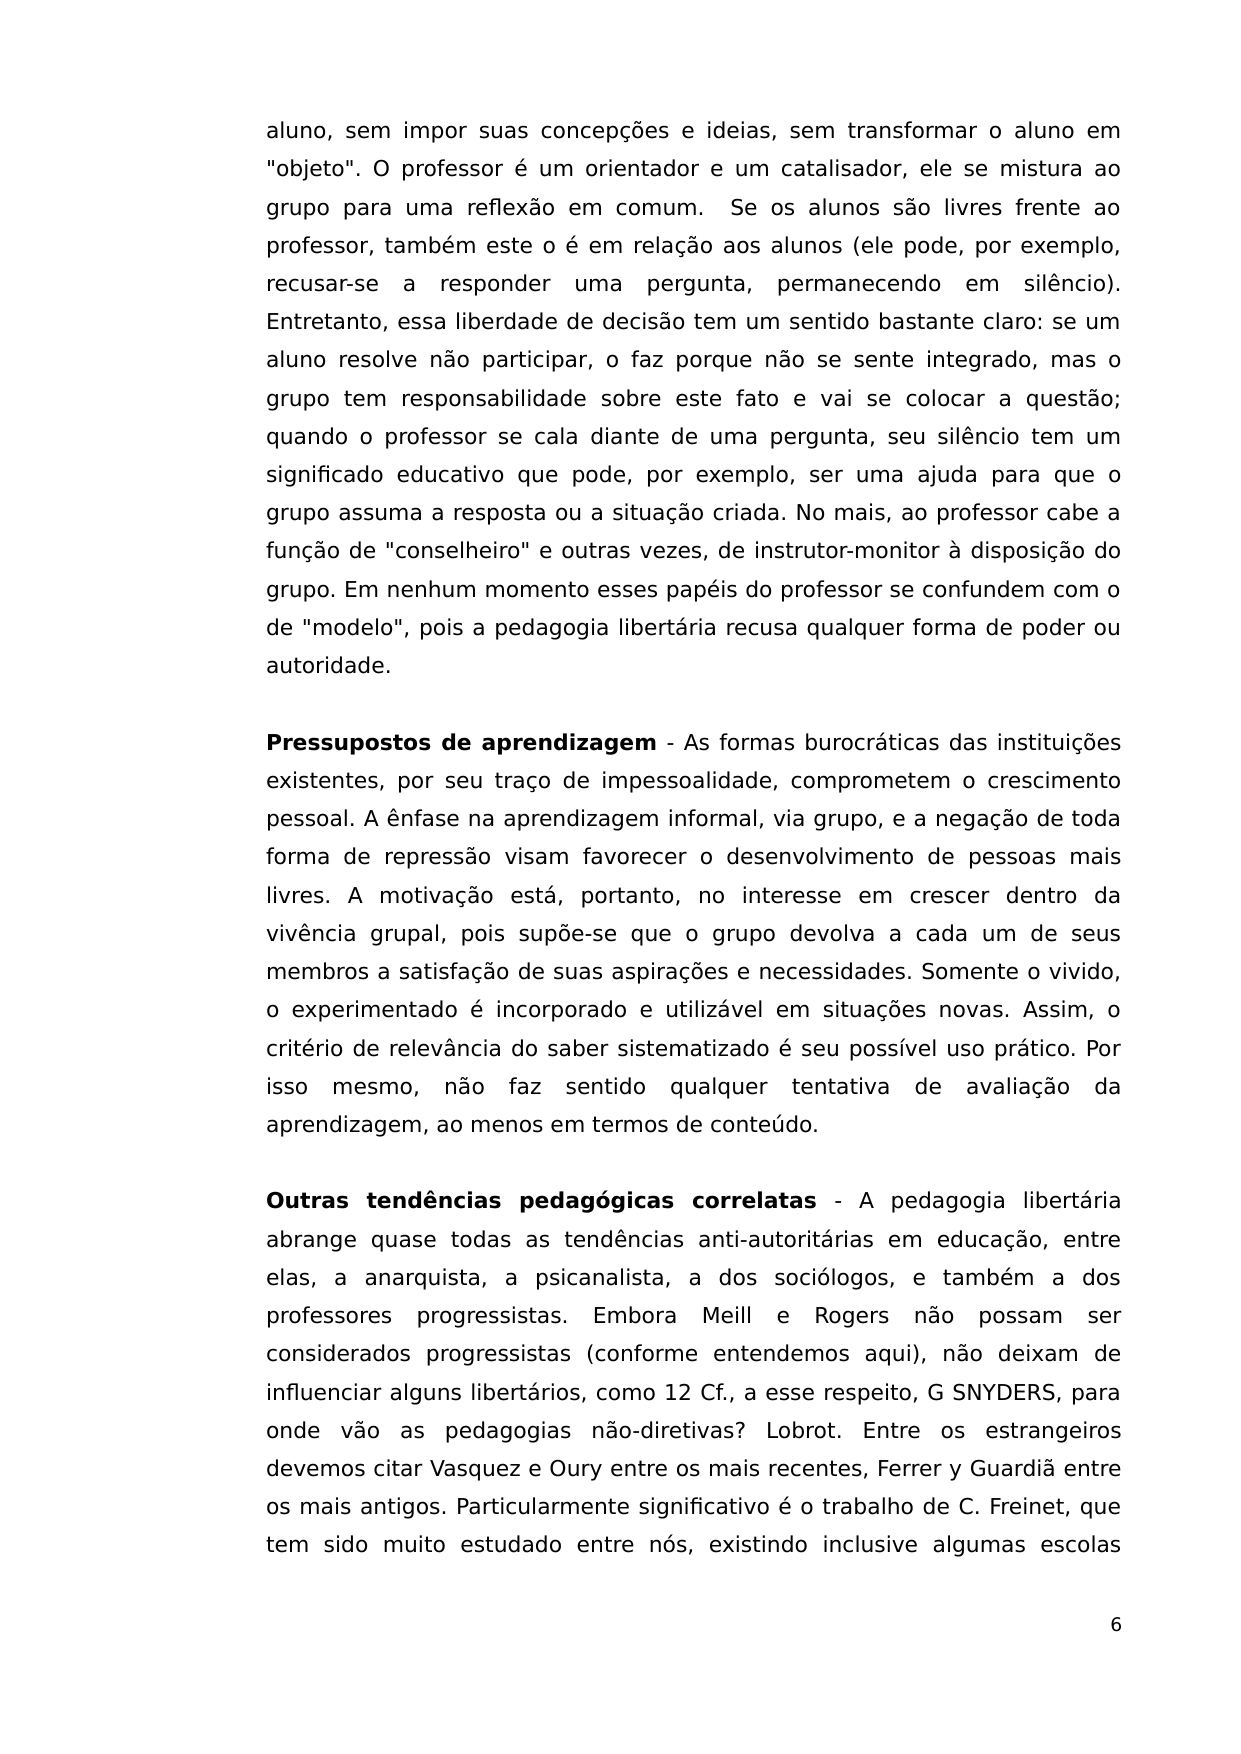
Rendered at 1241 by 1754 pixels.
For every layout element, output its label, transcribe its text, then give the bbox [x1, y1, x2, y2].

text Pressupostos de aprendizagem - As formas burocráticas das instituições existentes, por seu traço de impessoalidade, comprometem o crescimento pessoal. A ênfase na aprendizagem informal, via grupo, e a negação de toda forma de repressão visam favorecer o desenvolvimento de pessoas mais livres. A motivação está, portanto, no interesse em crescer dentro da vivência grupal, pois supõe-se que o grupo devolva a cada um de seus membros a satisfação de suas aspirações e necessidades. Somente o vivido, o experimentado é incorporado e utilizável em situações novas. Assim, o critério de relevância do saber sistematizado é seu possível uso prático. Por isso mesmo, não faz sentido qualquer tentativa de avaliação da aprendizagem, ao menos em termos de conteúdo. [266, 730, 1122, 1138]
text aluno, sem impor suas concepções e ideias, sem transformar o aluno em "objeto". O professor é um orientador e um catalisador, ele se mistura ao grupo para uma reflexão em comum. Se os alunos são livres frente ao professor, também este o é em relação aos alunos (ele pode, por exemplo, recusar-se a responder uma pergunta, permanecendo em silêncio). Entretanto, essa liberdade de decisão tem um sentido bastante claro: se um aluno resolve não participar, o faz porque não se sente integrado, mas o grupo tem responsabilidade sobre este fato e vai se colocar a questão; quando o professor se cala diante de uma pergunta, seu silêncio tem um significado educativo que pode, por exemplo, ser uma ajuda para que o grupo assuma a resposta ou a situação criada. No mais, ao professor cabe a função de "conselheiro" e outras vezes, de instrutor-monitor à disposição do grupo. Em nenhum momento esses papéis do professor se confundem com o de "modelo", pois a pedagogia libertária recusa qualquer forma de poder ou autoridade. [266, 118, 1122, 679]
text Outras tendências pedagógicas correlatas - A pedagogia libertária abrange quase todas as tendências anti-autoritárias em educação, entre elas, a anarquista, a psicanalista, a dos sociólogos, e também a dos professores progressistas. Embora Meill e Rogers não possam ser considerados progressistas (conforme entendemos aqui), não deixam de influenciar alguns libertários, como 12 Cf., a esse respeito, G SNYDERS, para onde vão as pedagogias não-diretivas? Lobrot. Entre os estrangeiros devemos citar Vasquez e Oury entre os mais recentes, Ferrer y Guardiã entre os mais antigos. Particularmente significativo é o trabalho de C. Freinet, que tem sido muito estudado entre nós, existindo inclusive algumas escolas [266, 1188, 1122, 1558]
